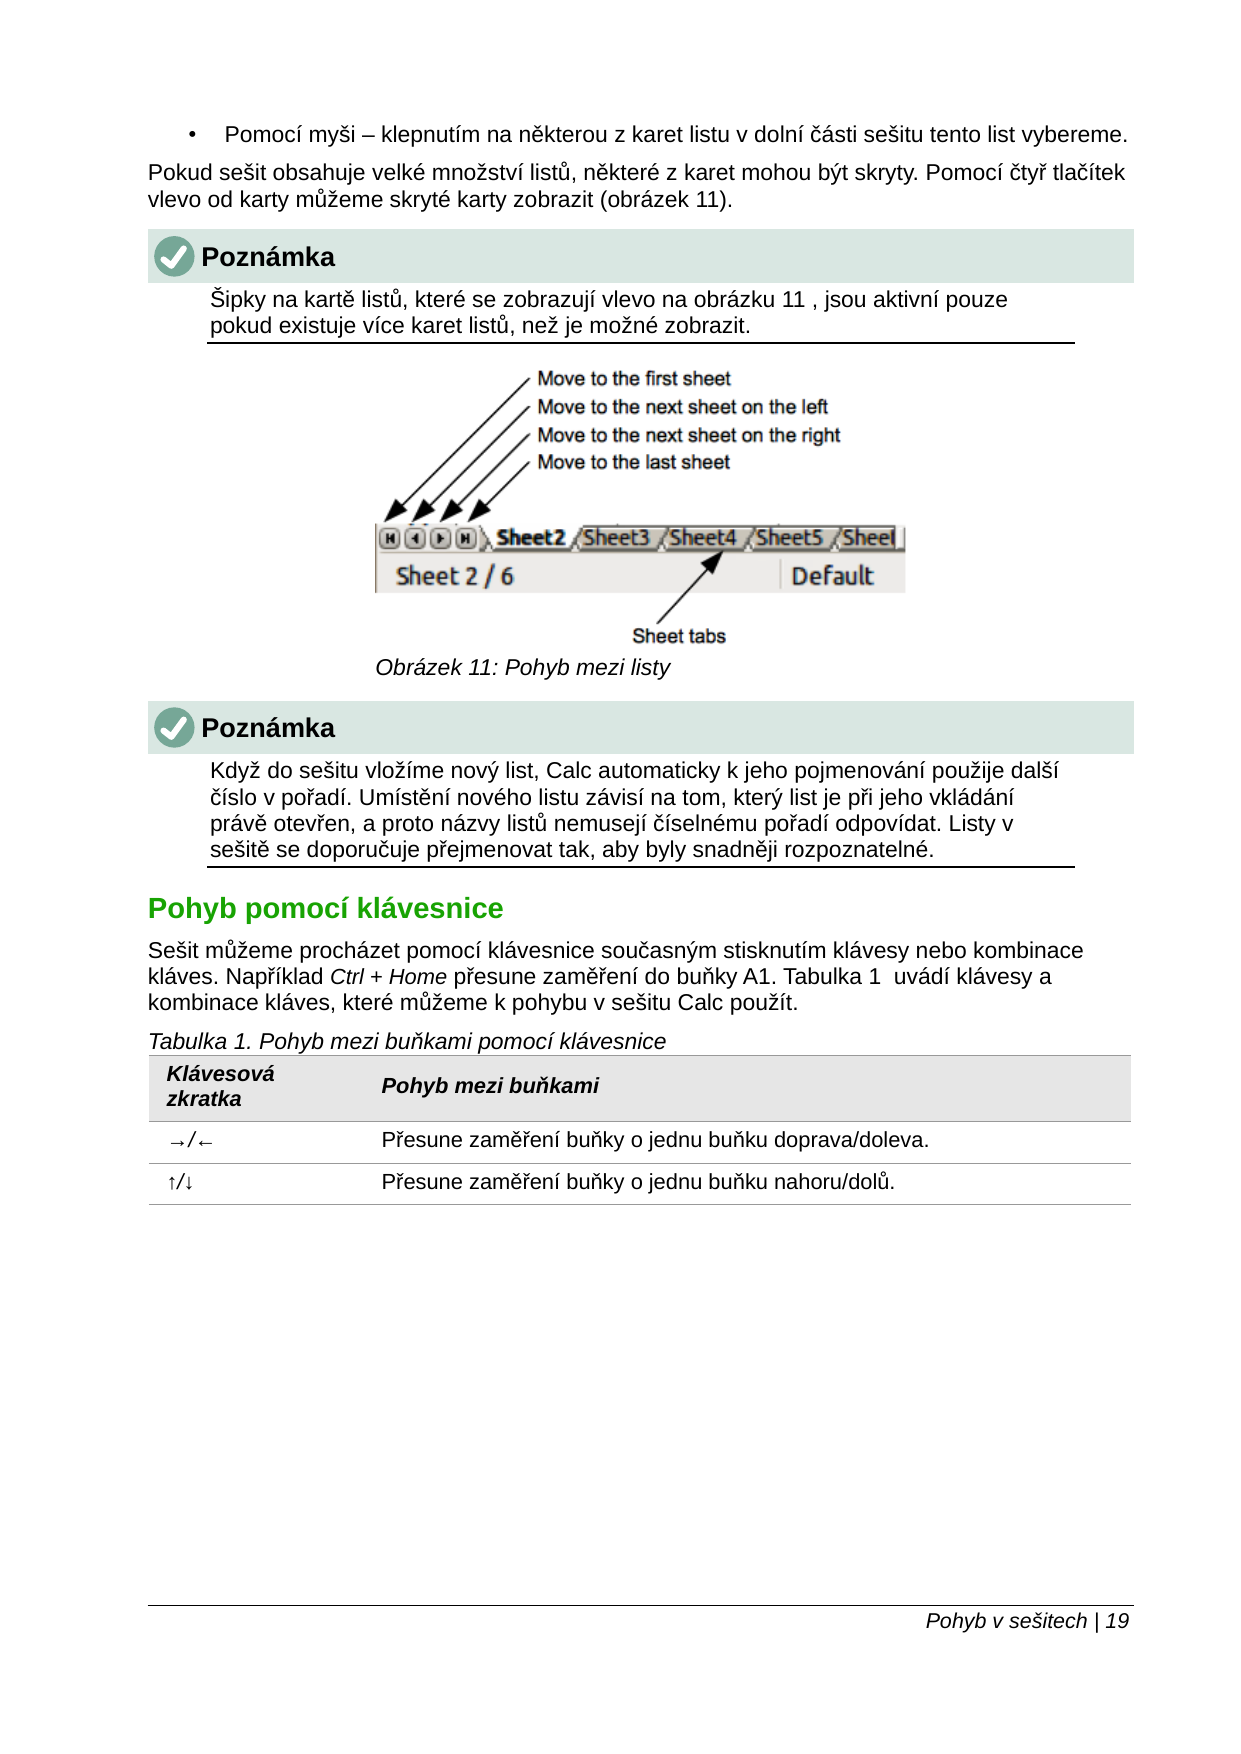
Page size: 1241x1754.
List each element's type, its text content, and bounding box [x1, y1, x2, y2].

table_cell ↑/↓ [149, 1164, 364, 1204]
subtitle Poznámka [148, 229, 1134, 283]
picture [375, 361, 907, 654]
text Obrázek 11: Pohyb mezi listy [375, 654, 907, 680]
text Pokud sešit obsahuje velké množství listů, některé z karet mohou být skryty. Pomocí čtyř tlačítek vlevo od karty můžeme skryté karty zobrazit (obrázek 11). [148, 159, 1134, 212]
text Když do sešitu vložíme nový list, Calc automaticky k jeho pojmenování použije další číslo v pořadí. Umístění nového listu závisí na tom, který list je při jeho vkládání právě otevřen, a proto názvy listů nemusejí číselnému pořadí odpovídat. Listy v sešitě se doporučuje přejmenovat tak, aby byly snadněji rozpoznatelné. [207, 754, 1075, 866]
text Sešit můžeme procházet pomocí klávesnice současným stisknutím klávesy nebo kombinace kláves. Například Ctrl + Home přesune zaměření do buňky A1. Tabulka 1 uvádí klávesy a kombinace kláves, které můžeme k pohybu v sešitu Calc použít. [148, 937, 1134, 1016]
subtitle Poznámka [148, 701, 1134, 754]
table_cell →/← [149, 1122, 364, 1163]
table_cell Přesune zaměření buňky o jednu buňku doprava/doleva. [364, 1122, 1131, 1163]
text Tabulka 1. Pohyb mezi buňkami pomocí klávesnice [148, 1028, 1134, 1054]
text Šipky na kartě listů, které se zobrazují vlevo na obrázku 11 , jsou aktivní pouze pokud existuje více karet listů, než je možné zobrazit. [207, 283, 1075, 342]
table_header Klávesová zkratka [149, 1056, 364, 1121]
table_header Pohyb mezi buňkami [364, 1056, 1131, 1121]
list Pomocí myši – klepnutím na některou z karet listu v dolní části sešitu tento list vybereme. [185, 118, 1134, 150]
subtitle Pohyb pomocí klávesnice [148, 891, 1134, 925]
table_cell Přesune zaměření buňky o jednu buňku nahoru/dolů. [364, 1164, 1131, 1204]
